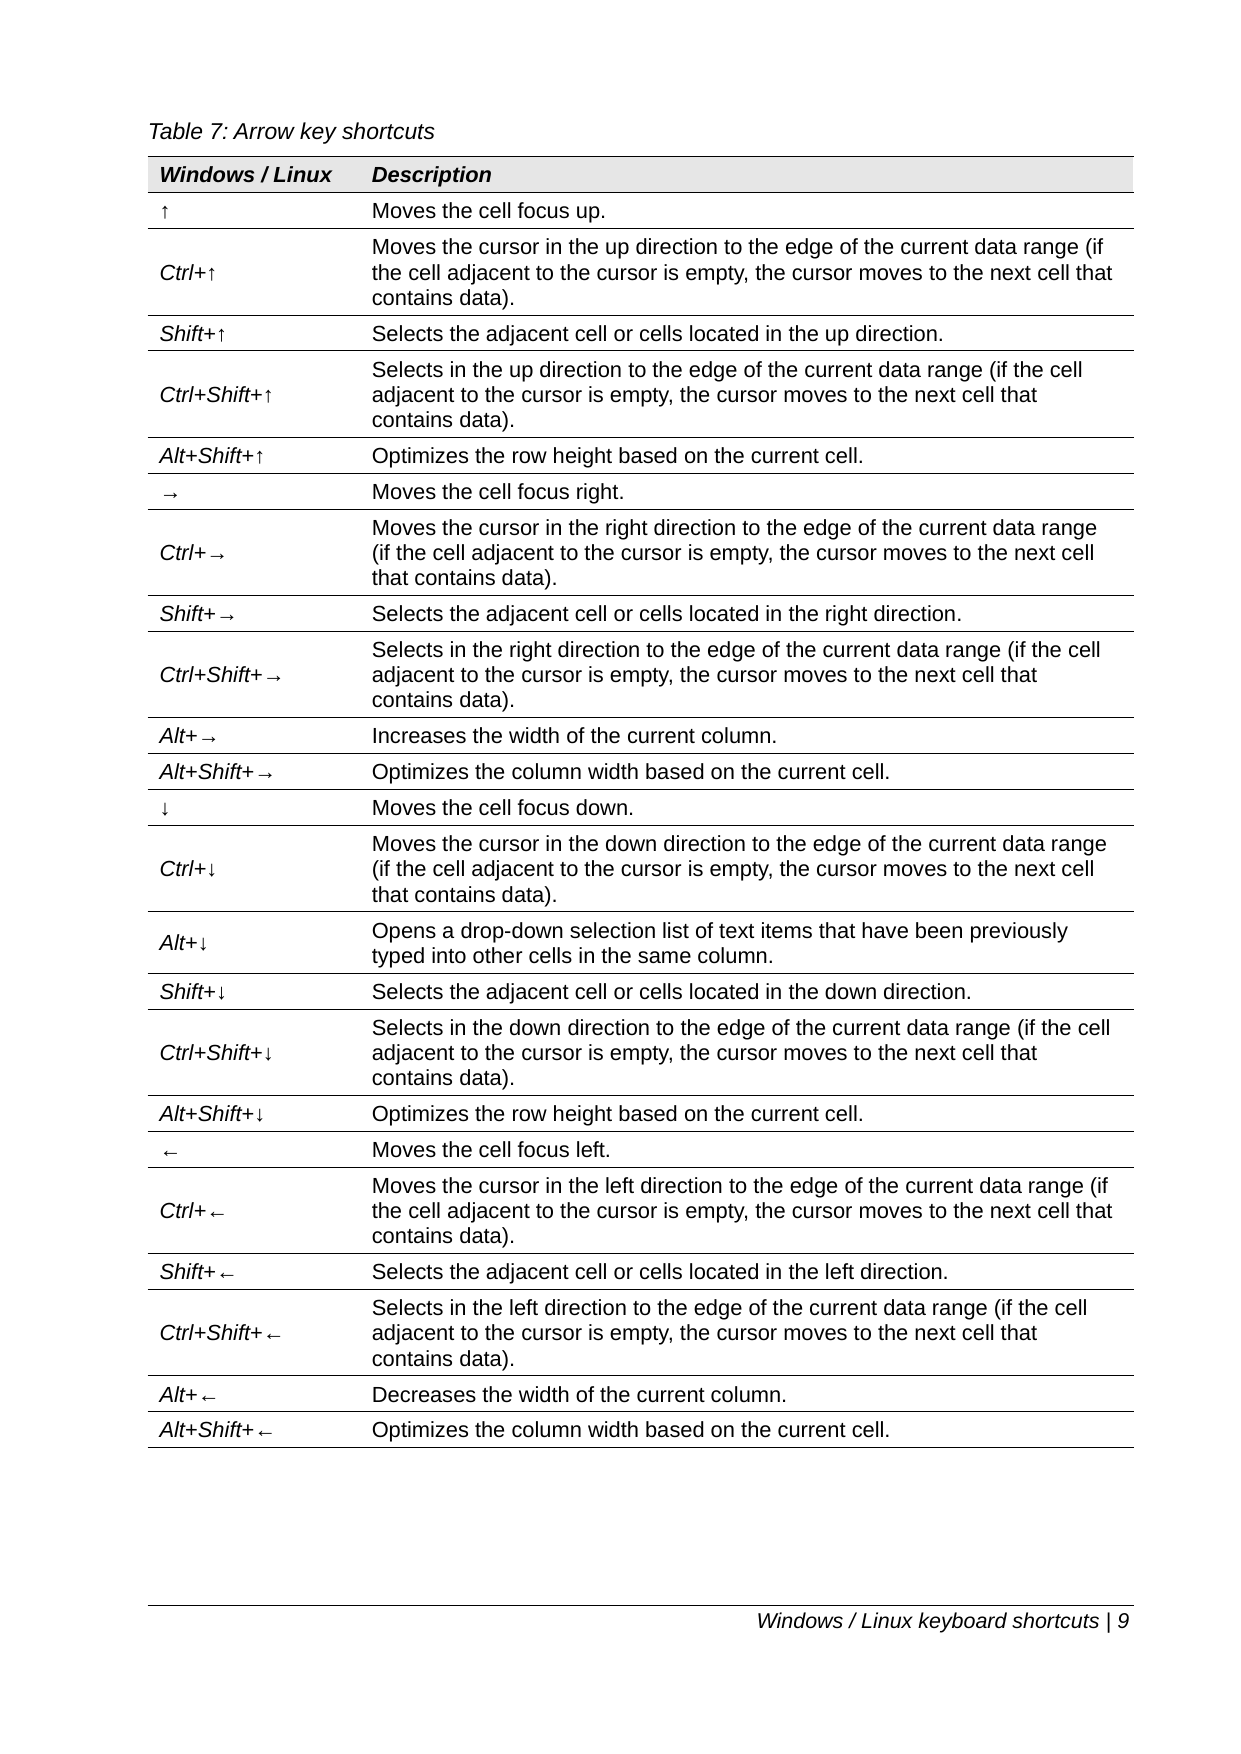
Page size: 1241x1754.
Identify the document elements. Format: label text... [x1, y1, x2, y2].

table_cell Selects in the left direction to the edge of the current data range (if the cell adjacent to the cursor is empty, the cursor moves to the next cell that contains data). [360, 1290, 1133, 1375]
table_cell Increases the width of the current column. [360, 718, 1133, 753]
table_cell Moves the cell focus down. [360, 790, 1133, 825]
table_cell Moves the cell focus left. [360, 1132, 1133, 1167]
table_cell Shift+↑ [148, 316, 360, 350]
table_cell Optimizes the column width based on the current cell. [360, 1412, 1133, 1447]
table_cell Optimizes the row height based on the current cell. [360, 438, 1133, 473]
table_cell Alt+Shift+← [148, 1412, 360, 1447]
table_cell Moves the cursor in the left direction to the edge of the current data range (if the cell adjacent to the cursor is empty, the cursor moves to the next cell that contains data). [360, 1168, 1133, 1253]
text Table 7: Arrow key shortcuts [148, 118, 1134, 144]
table_cell Moves the cursor in the up direction to the edge of the current data range (if the cell adjacent to the cursor is empty, the cursor moves to the next cell that contains data). [360, 229, 1133, 314]
table_cell Shift+↓ [148, 974, 360, 1008]
table_cell Shift+→ [148, 596, 360, 631]
table_cell Ctrl+↑ [148, 229, 360, 314]
table_cell Ctrl+→ [148, 510, 360, 595]
table_cell Alt+→ [148, 718, 360, 753]
table_cell Selects the adjacent cell or cells located in the right direction. [360, 596, 1133, 631]
table_cell Decreases the width of the current column. [360, 1376, 1133, 1411]
table_cell Ctrl+Shift+← [148, 1290, 360, 1375]
table_cell Optimizes the row height based on the current cell. [360, 1096, 1133, 1131]
table_header Windows / Linux [148, 157, 360, 192]
table_cell Moves the cursor in the right direction to the edge of the current data range (if the cell adjacent to the cursor is empty, the cursor moves to the next cell that contains data). [360, 510, 1133, 595]
table_cell Moves the cell focus up. [360, 193, 1133, 228]
table_cell Opens a drop-down selection list of text items that have been previously typed into other cells in the same column. [360, 912, 1133, 973]
table_cell Selects in the up direction to the edge of the current data range (if the cell adjacent to the cursor is empty, the cursor moves to the next cell that contains data). [360, 351, 1133, 437]
table_cell Selects in the right direction to the edge of the current data range (if the cell adjacent to the cursor is empty, the cursor moves to the next cell that contains data). [360, 632, 1133, 717]
table_cell ↓ [148, 790, 360, 825]
table_cell Ctrl+Shift+→ [148, 632, 360, 717]
table_cell Ctrl+↓ [148, 826, 360, 911]
table_cell Selects the adjacent cell or cells located in the up direction. [360, 316, 1133, 350]
table_cell ← [148, 1132, 360, 1167]
table_cell Selects in the down direction to the edge of the current data range (if the cell adjacent to the cursor is empty, the cursor moves to the next cell that contains data). [360, 1010, 1133, 1095]
table_cell Alt+Shift+↓ [148, 1096, 360, 1131]
table_cell ↑ [148, 193, 360, 228]
table_cell Ctrl+Shift+↓ [148, 1010, 360, 1095]
table_cell Selects the adjacent cell or cells located in the left direction. [360, 1254, 1133, 1289]
table_header Description [360, 157, 1133, 192]
table_cell Selects the adjacent cell or cells located in the down direction. [360, 974, 1133, 1008]
table_cell Moves the cursor in the down direction to the edge of the current data range (if the cell adjacent to the cursor is empty, the cursor moves to the next cell that contains data). [360, 826, 1133, 911]
table_cell Moves the cell focus right. [360, 474, 1133, 509]
table_cell Alt+Shift+↑ [148, 438, 360, 473]
table_cell Alt+← [148, 1376, 360, 1411]
table_cell Alt+↓ [148, 912, 360, 973]
table_cell Ctrl+Shift+↑ [148, 351, 360, 437]
table_cell → [148, 474, 360, 509]
table_cell Shift+← [148, 1254, 360, 1289]
table_cell Optimizes the column width based on the current cell. [360, 754, 1133, 789]
table_cell Ctrl+← [148, 1168, 360, 1253]
table_cell Alt+Shift+→ [148, 754, 360, 789]
